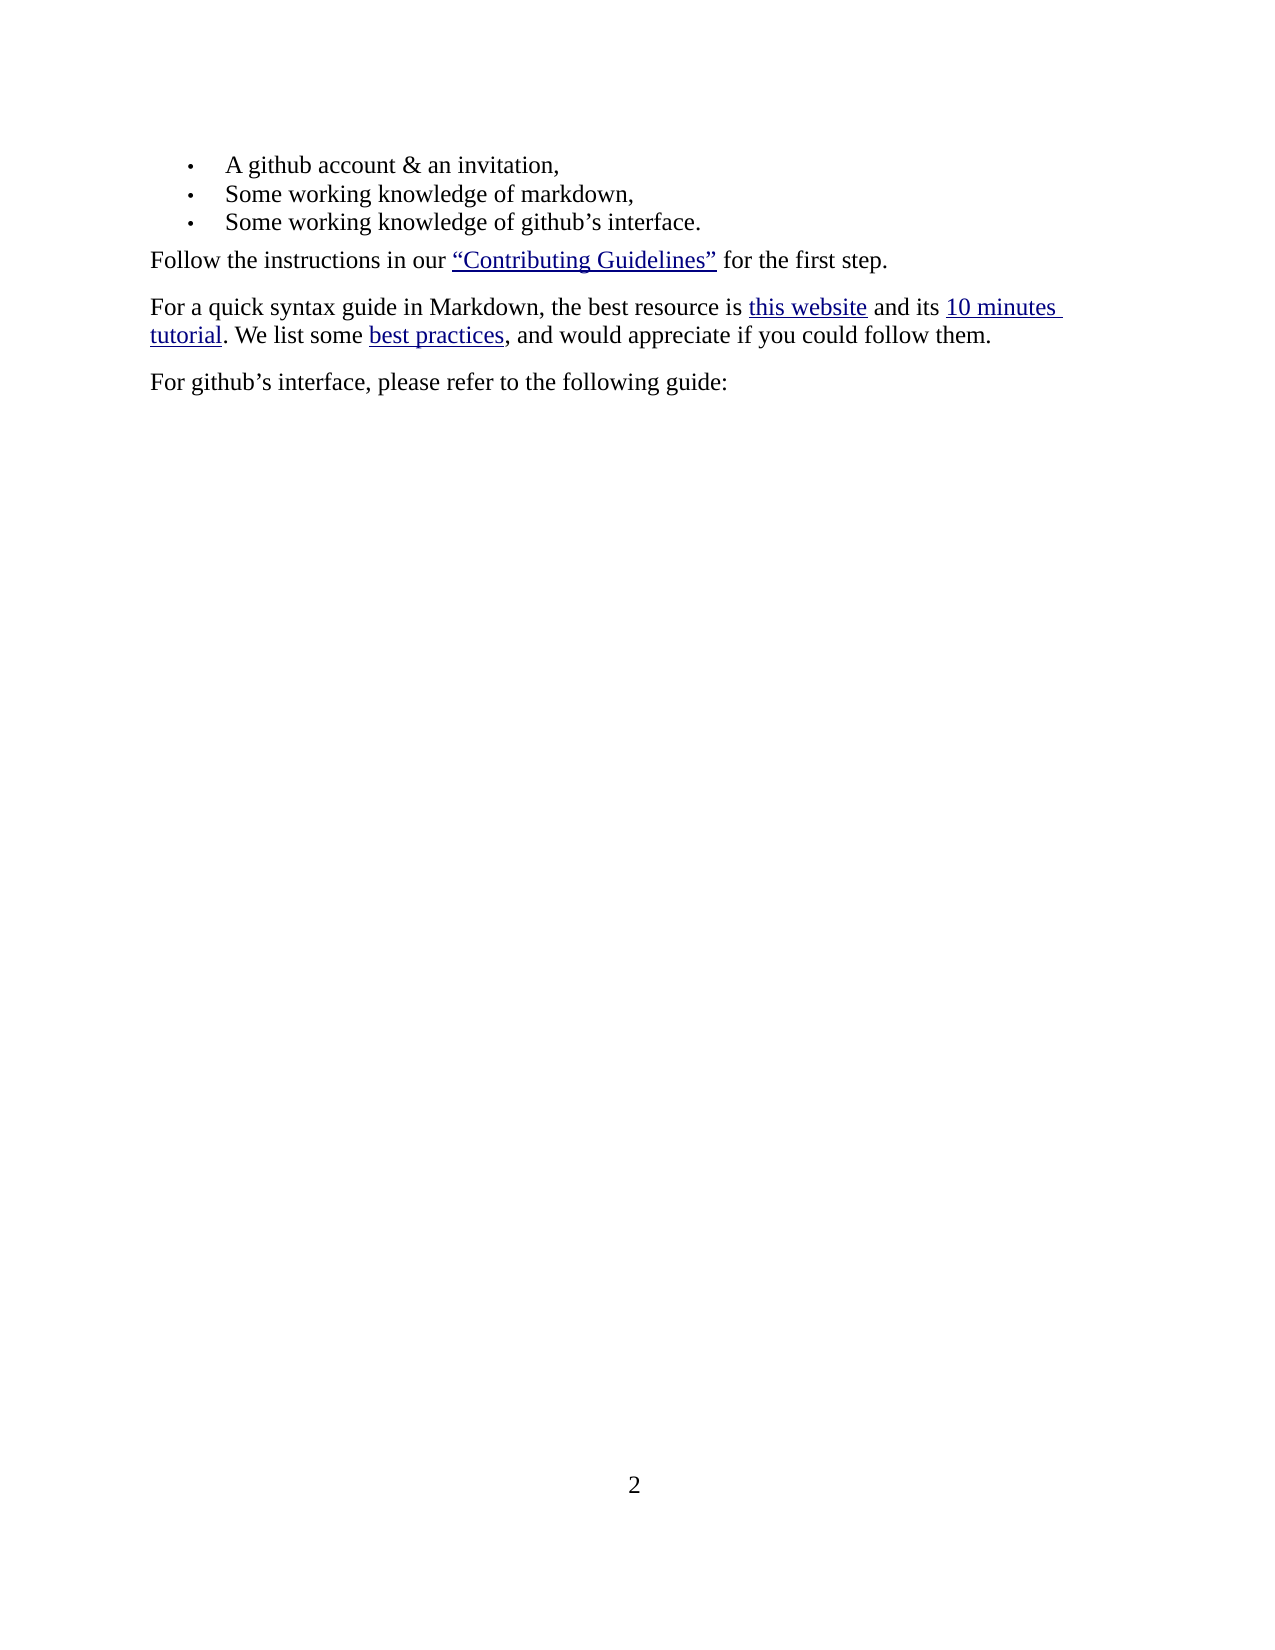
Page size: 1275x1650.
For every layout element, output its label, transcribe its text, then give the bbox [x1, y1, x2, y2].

text For github’s interface, please refer to the following guide: [150, 367, 1125, 396]
list A github account & an invitation, [187, 150, 1125, 179]
list Some working knowledge of github’s interface. [187, 207, 1125, 236]
list Some working knowledge of markdown, [187, 179, 1125, 207]
text Follow the instructions in our “Contributing Guidelines” for the first step. [150, 245, 1125, 274]
text For a quick syntax guide in Markdown, the best resource is this website and its 10 minutes tutorial. We list some best practices, and would appreciate if you could follow them. [150, 292, 1125, 349]
